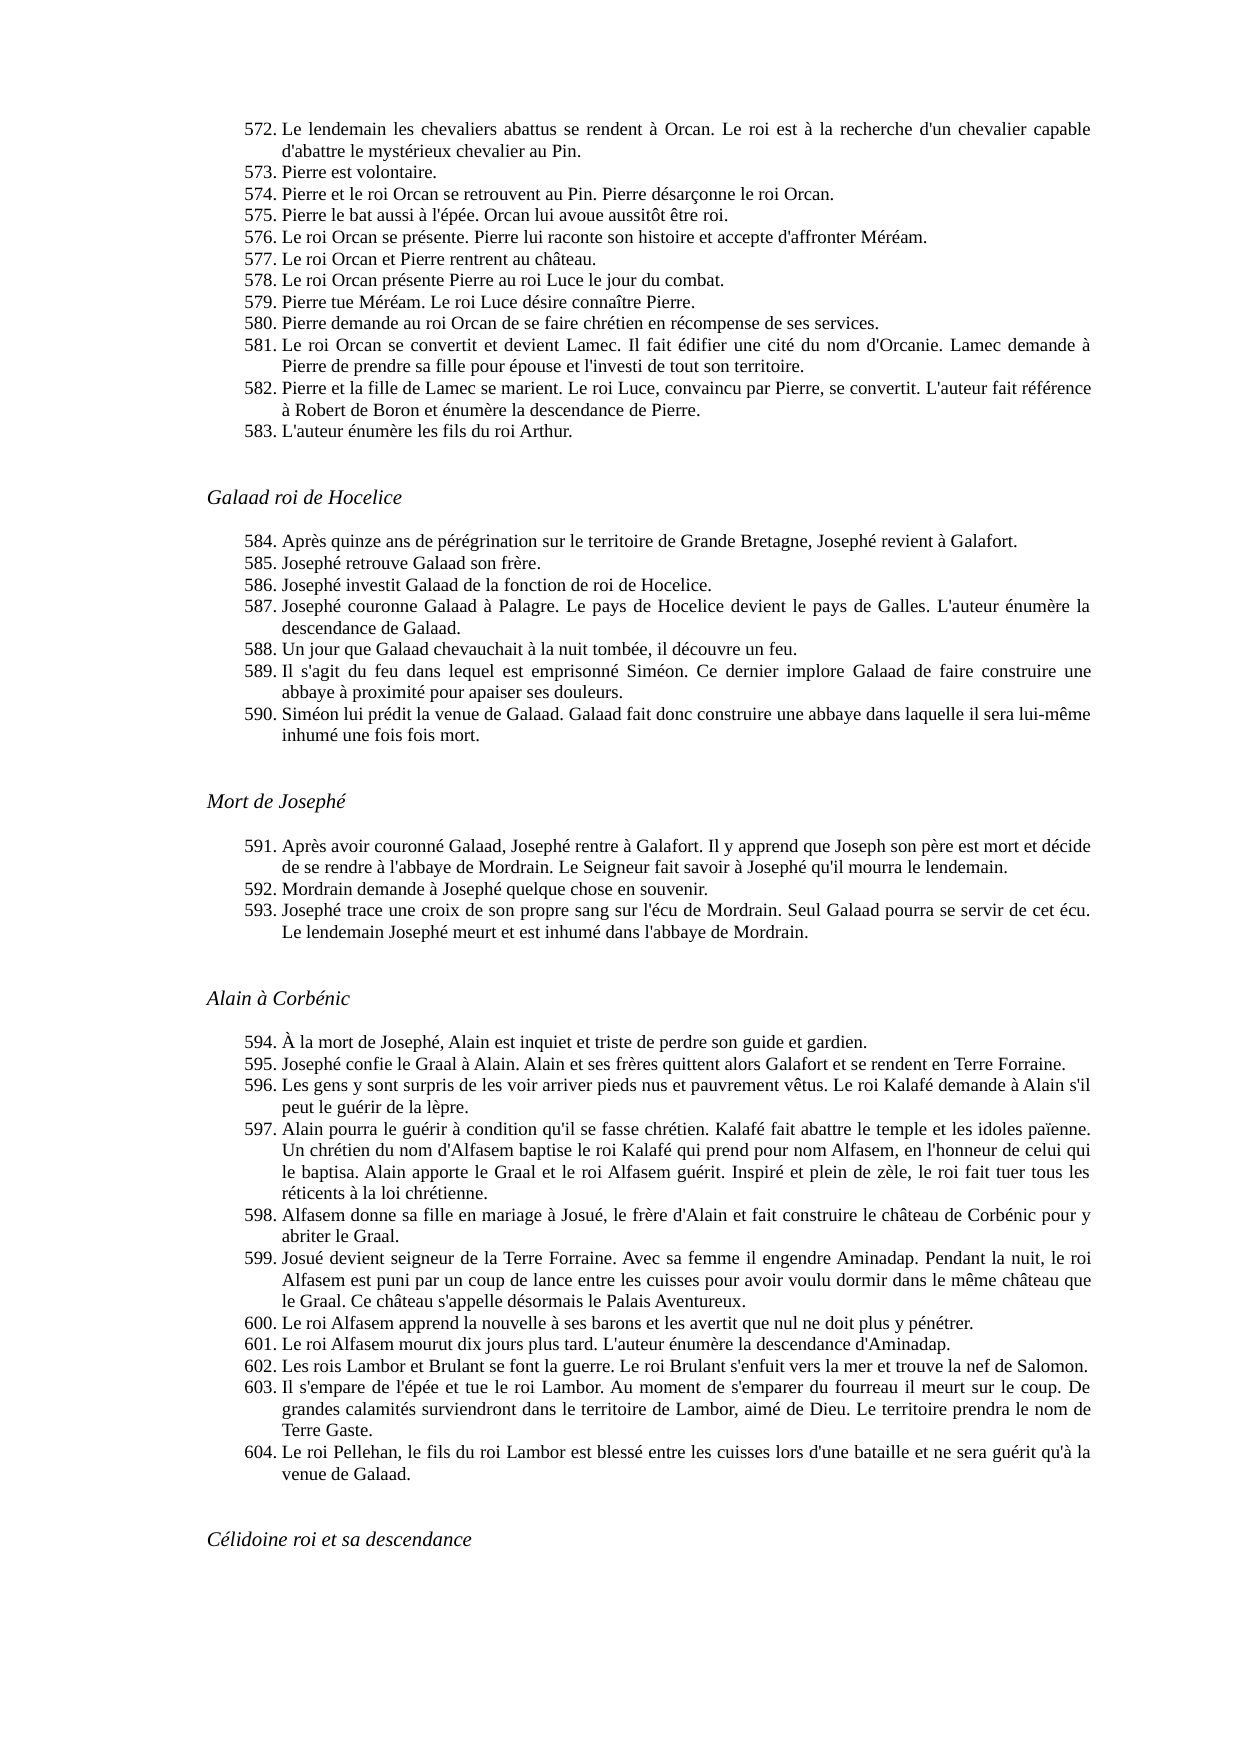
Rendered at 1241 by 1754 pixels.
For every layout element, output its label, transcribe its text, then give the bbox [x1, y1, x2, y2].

text Mort de Josephé [207, 789, 1093, 813]
list À la mort de Josephé, Alain est inquiet et triste de perdre son guide et gardien. [244, 1031, 1093, 1053]
list Siméon lui prédit la venue de Galaad. Galaad fait donc construire une abbaye dans laquelle il sera lui-même inhumé une fois fois mort. [244, 703, 1093, 746]
list Pierre demande au roi Orcan de se faire chrétien en récompense de ses services. [244, 312, 1093, 334]
list Le roi Alfasem mourut dix jours plus tard. L'auteur énumère la descendance d'Aminadap. [244, 1333, 1093, 1355]
list Il s'agit du feu dans lequel est emprisonné Siméon. Ce dernier implore Galaad de faire construire une abbaye à proximité pour apaiser ses douleurs. [244, 660, 1093, 703]
list Pierre et le roi Orcan se retrouvent au Pin. Pierre désarçonne le roi Orcan. [244, 183, 1093, 204]
list Le roi Orcan se convertit et devient Lamec. Il fait édifier une cité du nom d'Orcanie. Lamec demande à Pierre de prendre sa fille pour épouse et l'investi de tout son territoire. [244, 334, 1093, 377]
list Alfasem donne sa fille en mariage à Josué, le frère d'Alain et fait construire le château de Corbénic pour y abriter le Graal. [244, 1204, 1093, 1247]
text Galaad roi de Hocelice [207, 485, 1093, 509]
list Le roi Orcan et Pierre rentrent au château. [244, 247, 1093, 269]
list Josué devient seigneur de la Terre Forraine. Avec sa femme il engendre Aminadap. Pendant la nuit, le roi Alfasem est puni par un coup de lance entre les cuisses pour avoir voulu dormir dans le même château que le Graal. Ce château s'appelle désormais le Palais Aventureux. [244, 1247, 1093, 1312]
list Josephé investit Galaad de la fonction de roi de Hocelice. [244, 573, 1093, 595]
text Célidoine roi et sa descendance [207, 1527, 1093, 1551]
list Pierre est volontaire. [244, 161, 1093, 183]
list Les gens y sont surpris de les voir arriver pieds nus et pauvrement vêtus. Le roi Kalafé demande à Alain s'il peut le guérir de la lèpre. [244, 1074, 1093, 1117]
list Josephé retrouve Galaad son frère. [244, 552, 1093, 573]
list Le roi Orcan présente Pierre au roi Luce le jour du combat. [244, 269, 1093, 291]
list Pierre tue Méréam. Le roi Luce désire connaître Pierre. [244, 291, 1093, 312]
list Mordrain demande à Josephé quelque chose en souvenir. [244, 878, 1093, 899]
list Josephé confie le Graal à Alain. Alain et ses frères quittent alors Galafort et se rendent en Terre Forraine. [244, 1053, 1093, 1074]
list Les rois Lambor et Brulant se font la guerre. Le roi Brulant s'enfuit vers la mer et trouve la nef de Salomon. [244, 1355, 1093, 1376]
list Le roi Pellehan, le fils du roi Lambor est blessé entre les cuisses lors d'une bataille et ne sera guérit qu'à la venue de Galaad. [244, 1441, 1093, 1484]
list Alain pourra le guérir à condition qu'il se fasse chrétien. Kalafé fait abattre le temple et les idoles païenne. Un chrétien du nom d'Alfasem baptise le roi Kalafé qui prend pour nom Alfasem, en l'honneur de celui qui le baptisa. Alain apporte le Graal et le roi Alfasem guérit. Inspiré et plein de zèle, le roi fait tuer tous les réticents à la loi chrétienne. [244, 1117, 1093, 1204]
list Le lendemain les chevaliers abattus se rendent à Orcan. Le roi est à la recherche d'un chevalier capable d'abattre le mystérieux chevalier au Pin. [244, 118, 1093, 161]
list Un jour que Galaad chevauchait à la nuit tombée, il découvre un feu. [244, 638, 1093, 660]
list Josephé trace une croix de son propre sang sur l'écu de Mordrain. Seul Galaad pourra se servir de cet écu. Le lendemain Josephé meurt et est inhumé dans l'abbaye de Mordrain. [244, 899, 1093, 942]
list L'auteur énumère les fils du roi Arthur. [244, 420, 1093, 442]
list Le roi Alfasem apprend la nouvelle à ses barons et les avertit que nul ne doit plus y pénétrer. [244, 1312, 1093, 1333]
text Alain à Corbénic [207, 986, 1093, 1010]
list Pierre le bat aussi à l'épée. Orcan lui avoue aussitôt être roi. [244, 204, 1093, 226]
list Après quinze ans de pérégrination sur le territoire de Grande Bretagne, Josephé revient à Galafort. [244, 530, 1093, 552]
list Le roi Orcan se présente. Pierre lui raconte son histoire et accepte d'affronter Méréam. [244, 226, 1093, 247]
list Après avoir couronné Galaad, Josephé rentre à Galafort. Il y apprend que Joseph son père est mort et décide de se rendre à l'abbaye de Mordrain. Le Seigneur fait savoir à Josephé qu'il mourra le lendemain. [244, 835, 1093, 878]
list Il s'empare de l'épée et tue le roi Lambor. Au moment de s'emparer du fourreau il meurt sur le coup. De grandes calamités surviendront dans le territoire de Lambor, aimé de Dieu. Le territoire prendra le nom de Terre Gaste. [244, 1376, 1093, 1441]
list Josephé couronne Galaad à Palagre. Le pays de Hocelice devient le pays de Galles. L'auteur énumère la descendance de Galaad. [244, 595, 1093, 638]
list Pierre et la fille de Lamec se marient. Le roi Luce, convaincu par Pierre, se convertit. L'auteur fait référence à Robert de Boron et énumère la descendance de Pierre. [244, 377, 1093, 420]
